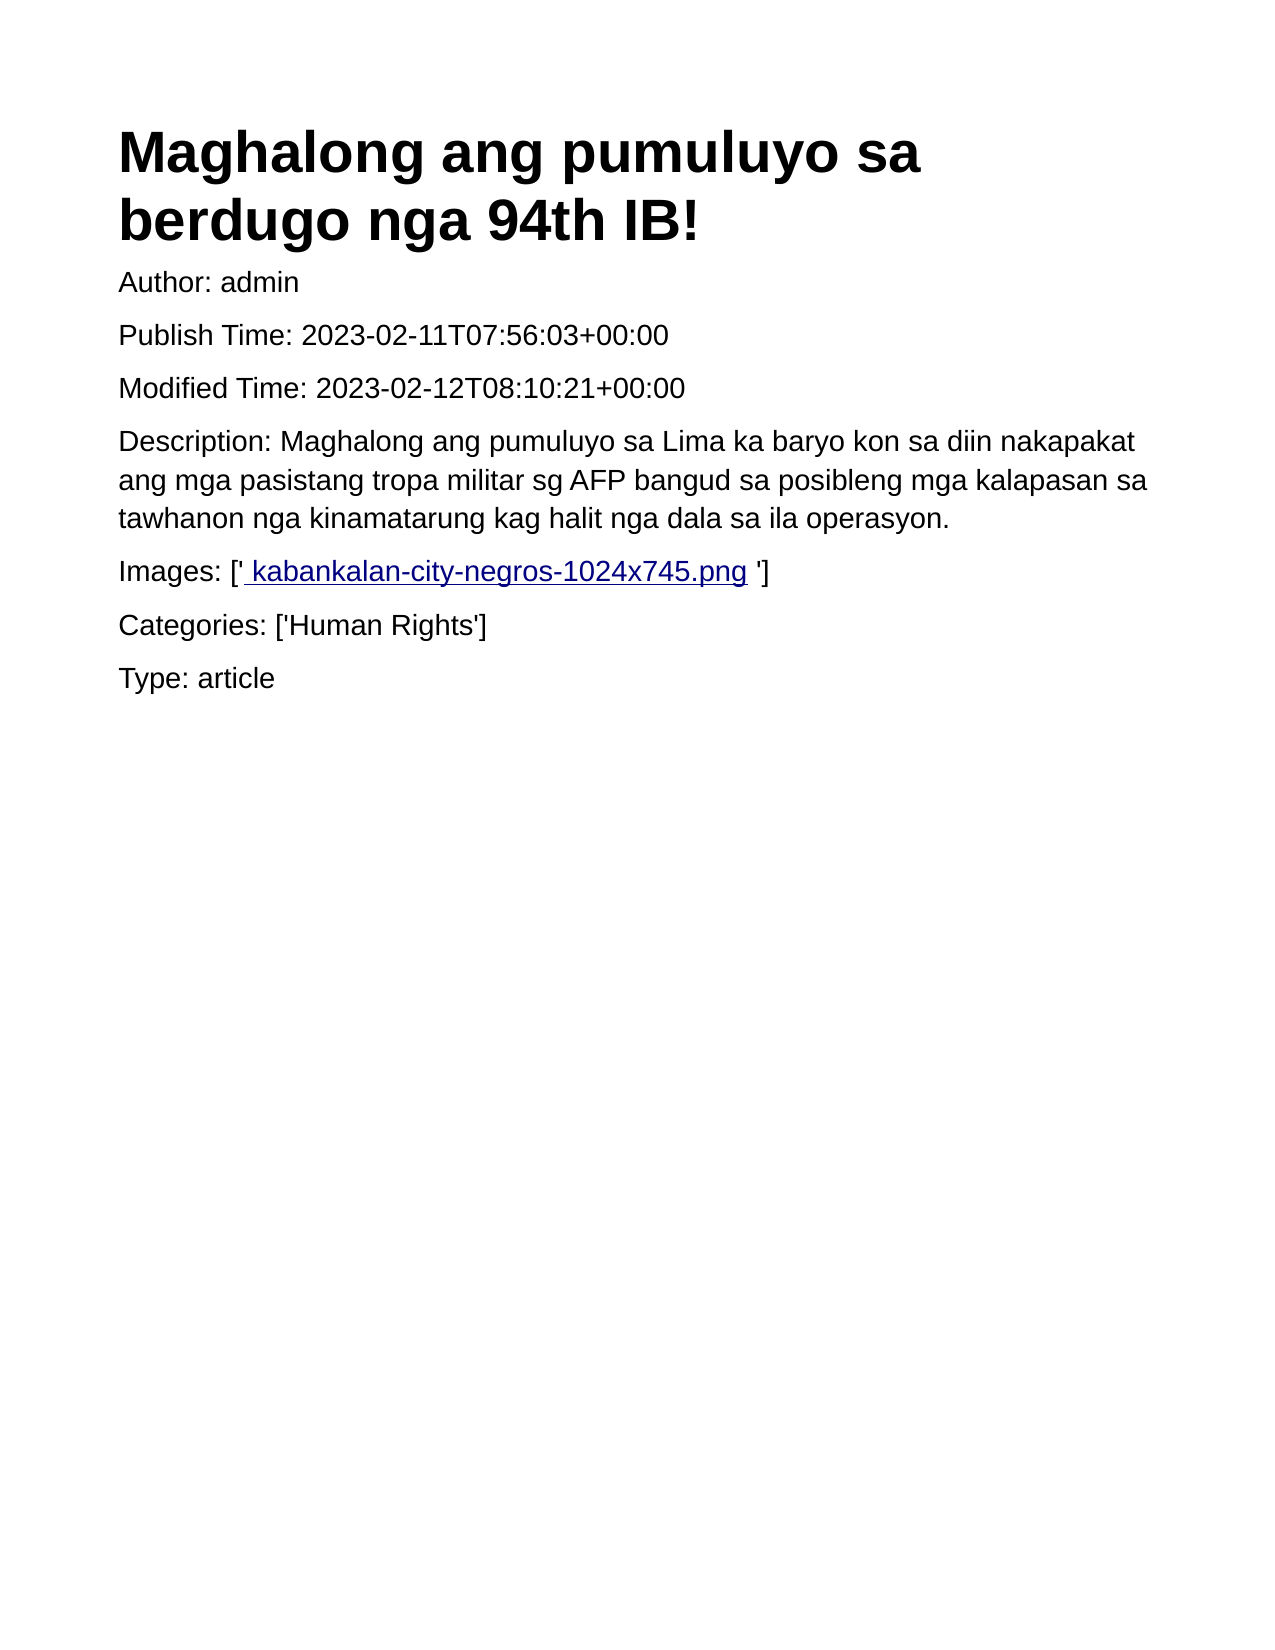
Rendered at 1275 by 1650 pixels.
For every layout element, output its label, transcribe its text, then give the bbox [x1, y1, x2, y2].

text Type: article [118, 661, 1157, 694]
text Description: Maghalong ang pumuluyo sa Lima ka baryo kon sa diin nakapakat ang mga pasistang tropa militar sg AFP bangud sa posibleng mga kalapasan sa tawhanon nga kinamatarung kag halit nga dala sa ila operasyon. [118, 424, 1157, 535]
text Modified Time: 2023-02-12T08:10:21+00:00 [118, 371, 1157, 404]
subtitle Maghalong ang pumuluyo sa berdugo nga 94th IB! [118, 118, 1157, 252]
text Images: [' kabankalan-city-negros-1024x745.png '] [118, 554, 1157, 588]
text Categories: ['Human Rights'] [118, 607, 1157, 641]
text Author: admin [118, 265, 1157, 298]
text Publish Time: 2023-02-11T07:56:03+00:00 [118, 318, 1157, 351]
